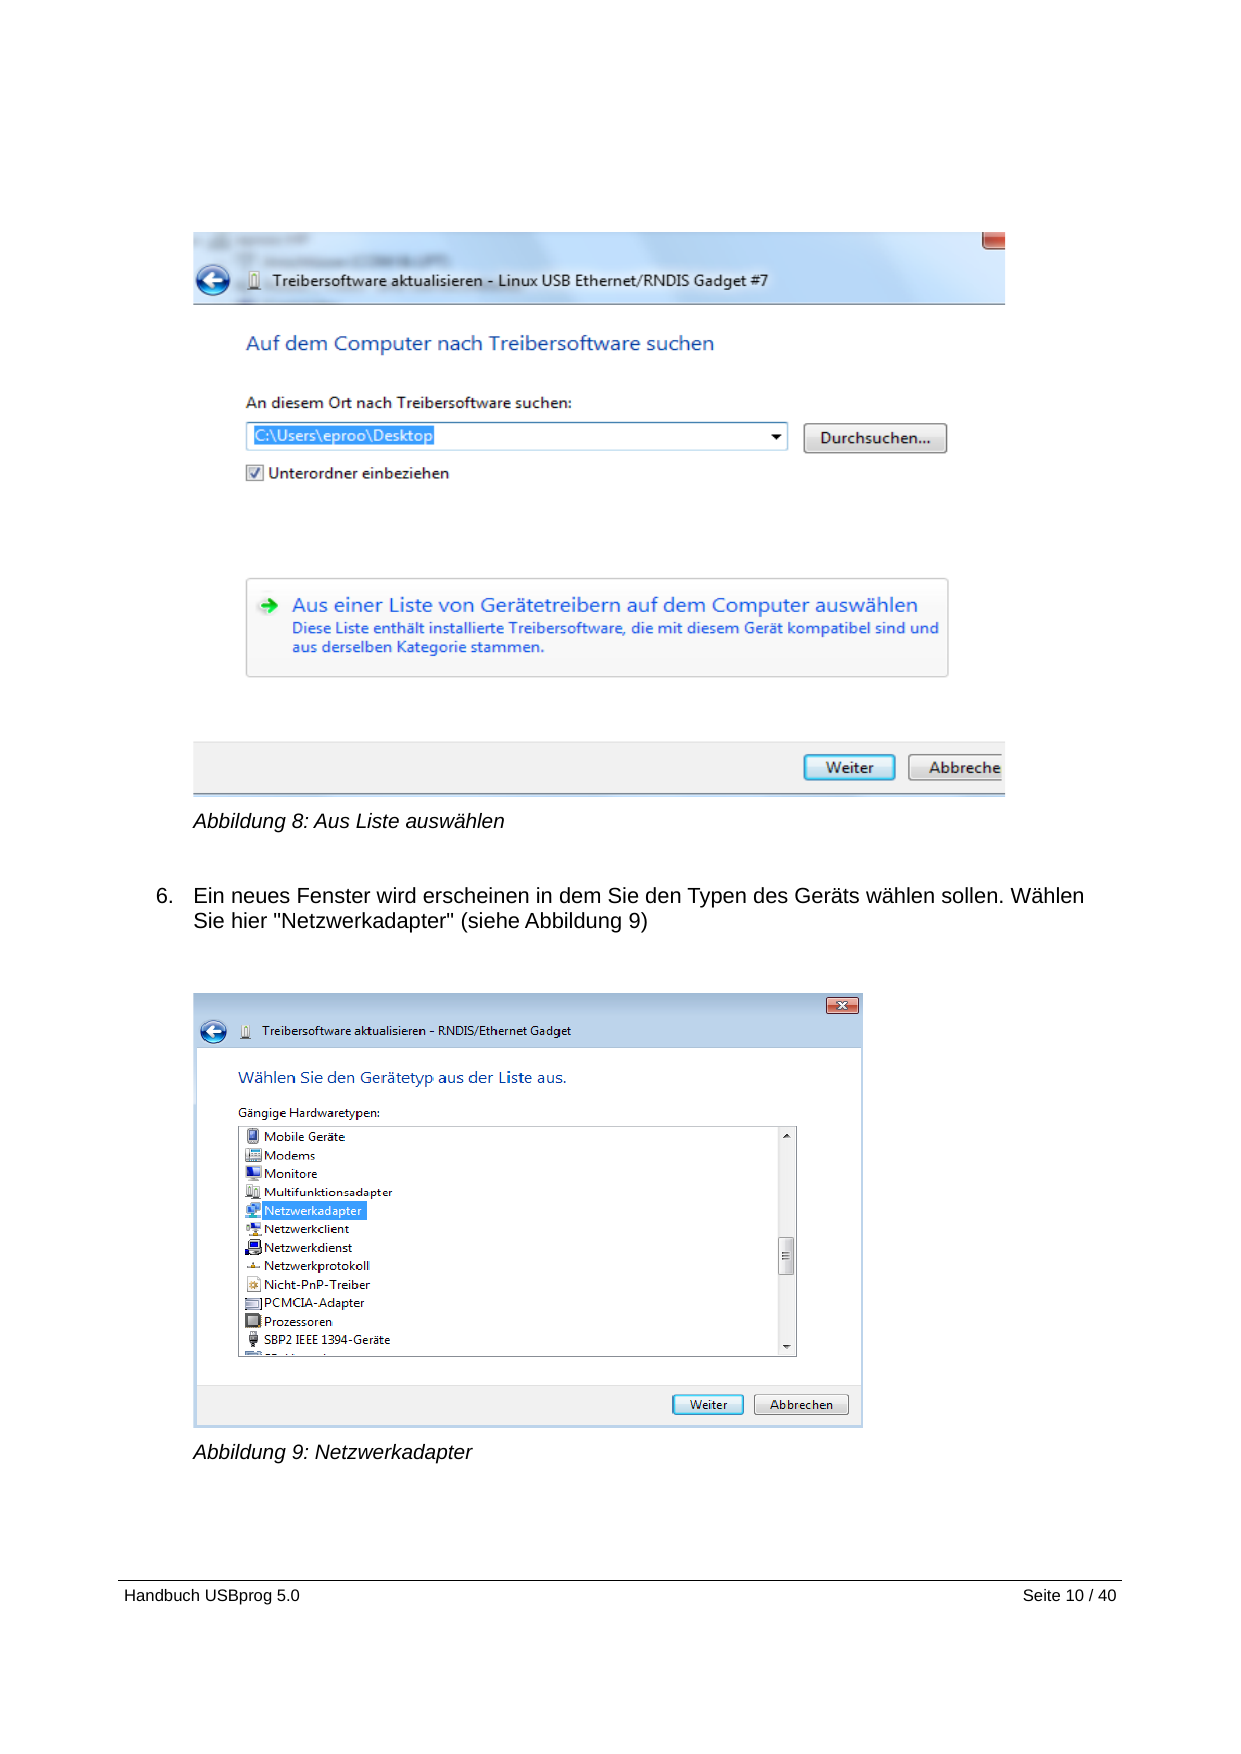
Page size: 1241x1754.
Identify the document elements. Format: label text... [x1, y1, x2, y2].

list Abbildung 8: Aus Liste auswählen [193, 797, 1005, 833]
list Ein neues Fenster wird erscheinen in dem Sie den Typen des Geräts wählen sollen. Wählen Sie hier "Netzwerkadapter" (siehe Abbildung 9) [156, 883, 1122, 1464]
picture [193, 232, 1006, 797]
picture [193, 993, 863, 1428]
list Abbildung 9: Netzwerkadapter [193, 1428, 863, 1464]
